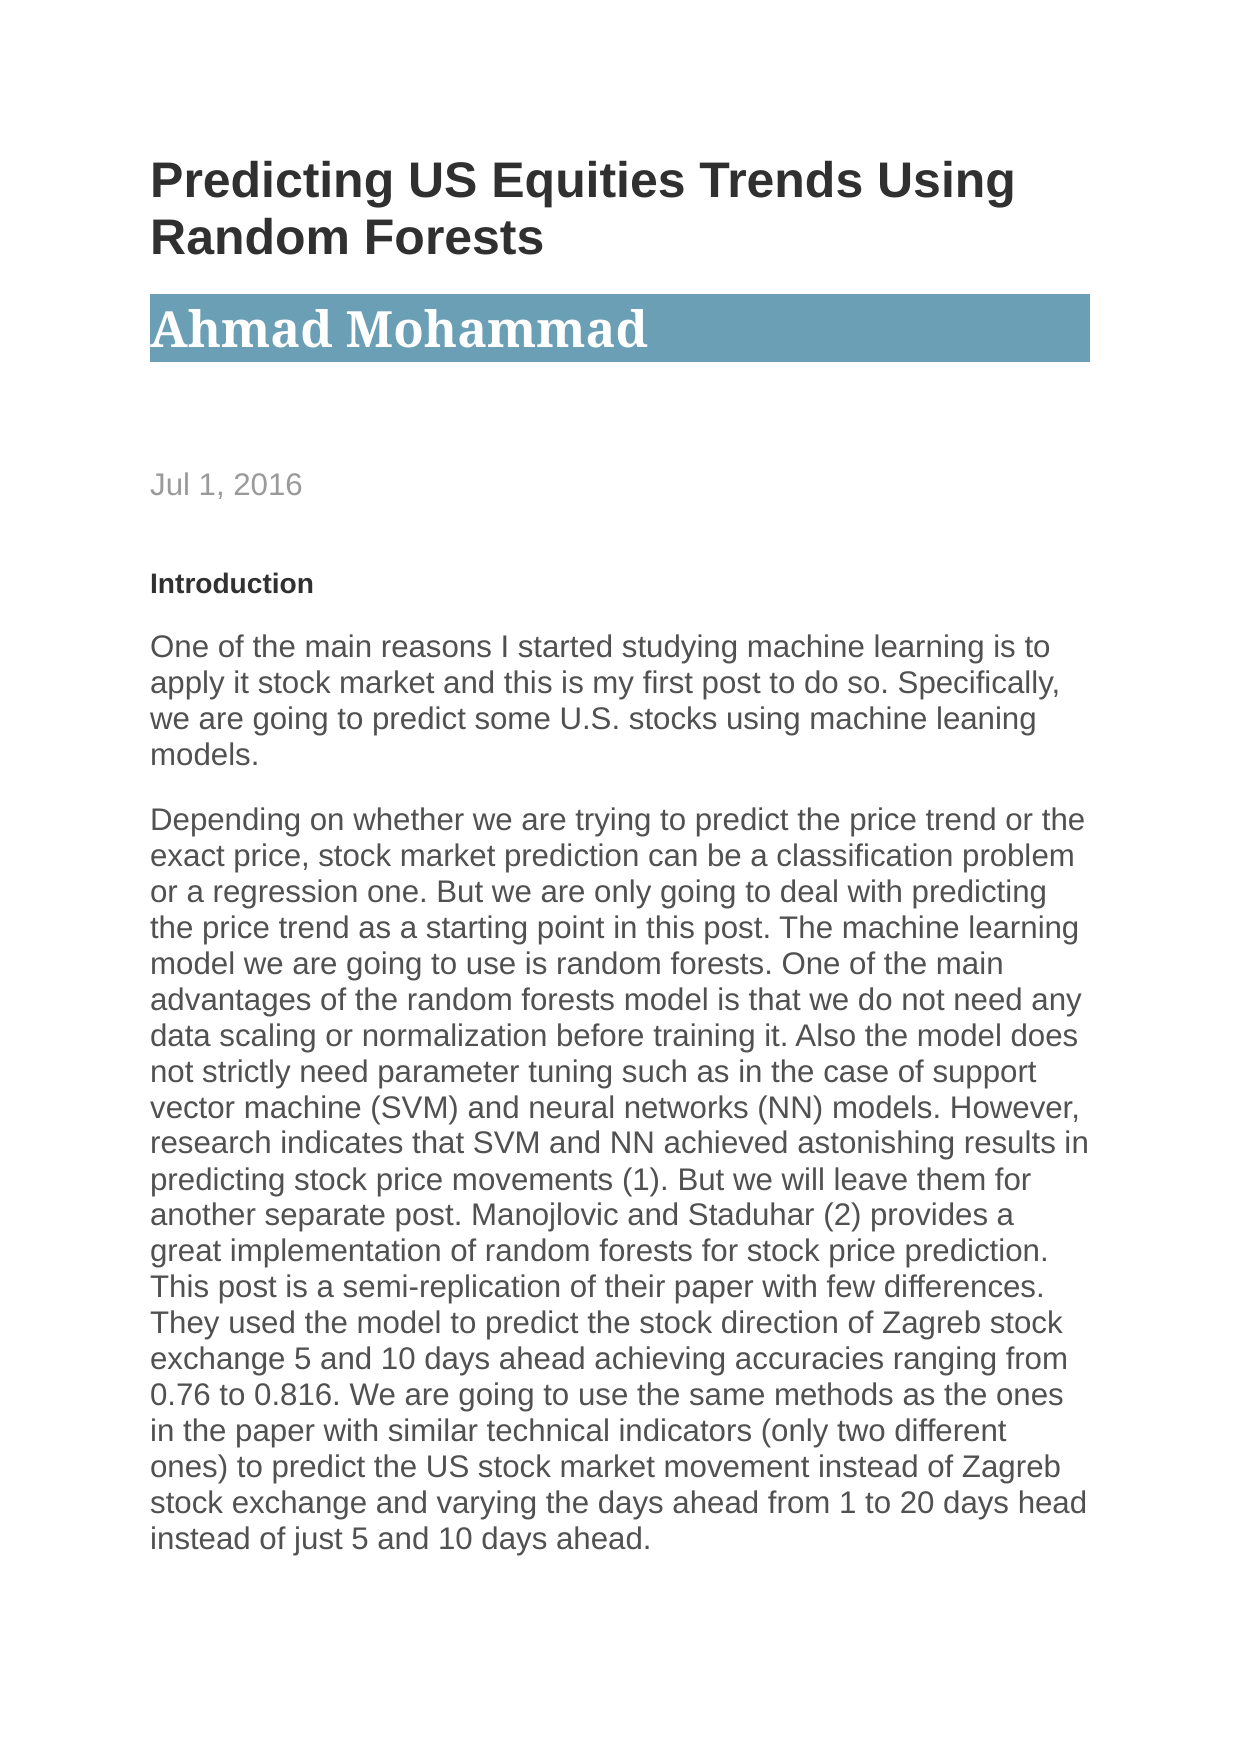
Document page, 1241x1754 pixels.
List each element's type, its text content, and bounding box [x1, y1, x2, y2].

subtitle Ahmad Mohammad [150, 294, 1090, 362]
text One of the main reasons I started studying machine learning is to apply it stock market and this is my first post to do so. Specifically, we are going to predict some U.S. stocks using machine leaning models. [150, 628, 1090, 772]
subtitle Predicting US Equities Trends Using Random Forests [150, 150, 1090, 265]
text Depending on whether we are trying to predict the price trend or the exact price, stock market prediction can be a classification problem or a regression one. But we are only going to deal with predicting the price trend as a starting point in this post. The machine learning model we are going to use is random forests. One of the main advantages of the random forests model is that we do not need any data scaling or normalization before training it. Also the model does not strictly need parameter tuning such as in the case of support vector machine (SVM) and neural networks (NN) models. However, research indicates that SVM and NN achieved astonishing results in predicting stock price movements (1). But we will leave them for another separate post. Manojlovic and Staduhar (2) provides a great implementation of random forests for stock price prediction. This post is a semi-replication of their paper with few differences. They used the model to predict the stock direction of Zagreb stock exchange 5 and 10 days ahead achieving accuracies ranging from 0.76 to 0.816. We are going to use the same methods as the ones in the paper with similar technical indicators (only two different ones) to predict the US stock market movement instead of Zagreb stock exchange and varying the days ahead from 1 to 20 days head instead of just 5 and 10 days ahead. [150, 801, 1090, 1556]
text Jul 1, 2016 [150, 466, 1090, 537]
subtitle Introduction [150, 567, 1090, 599]
